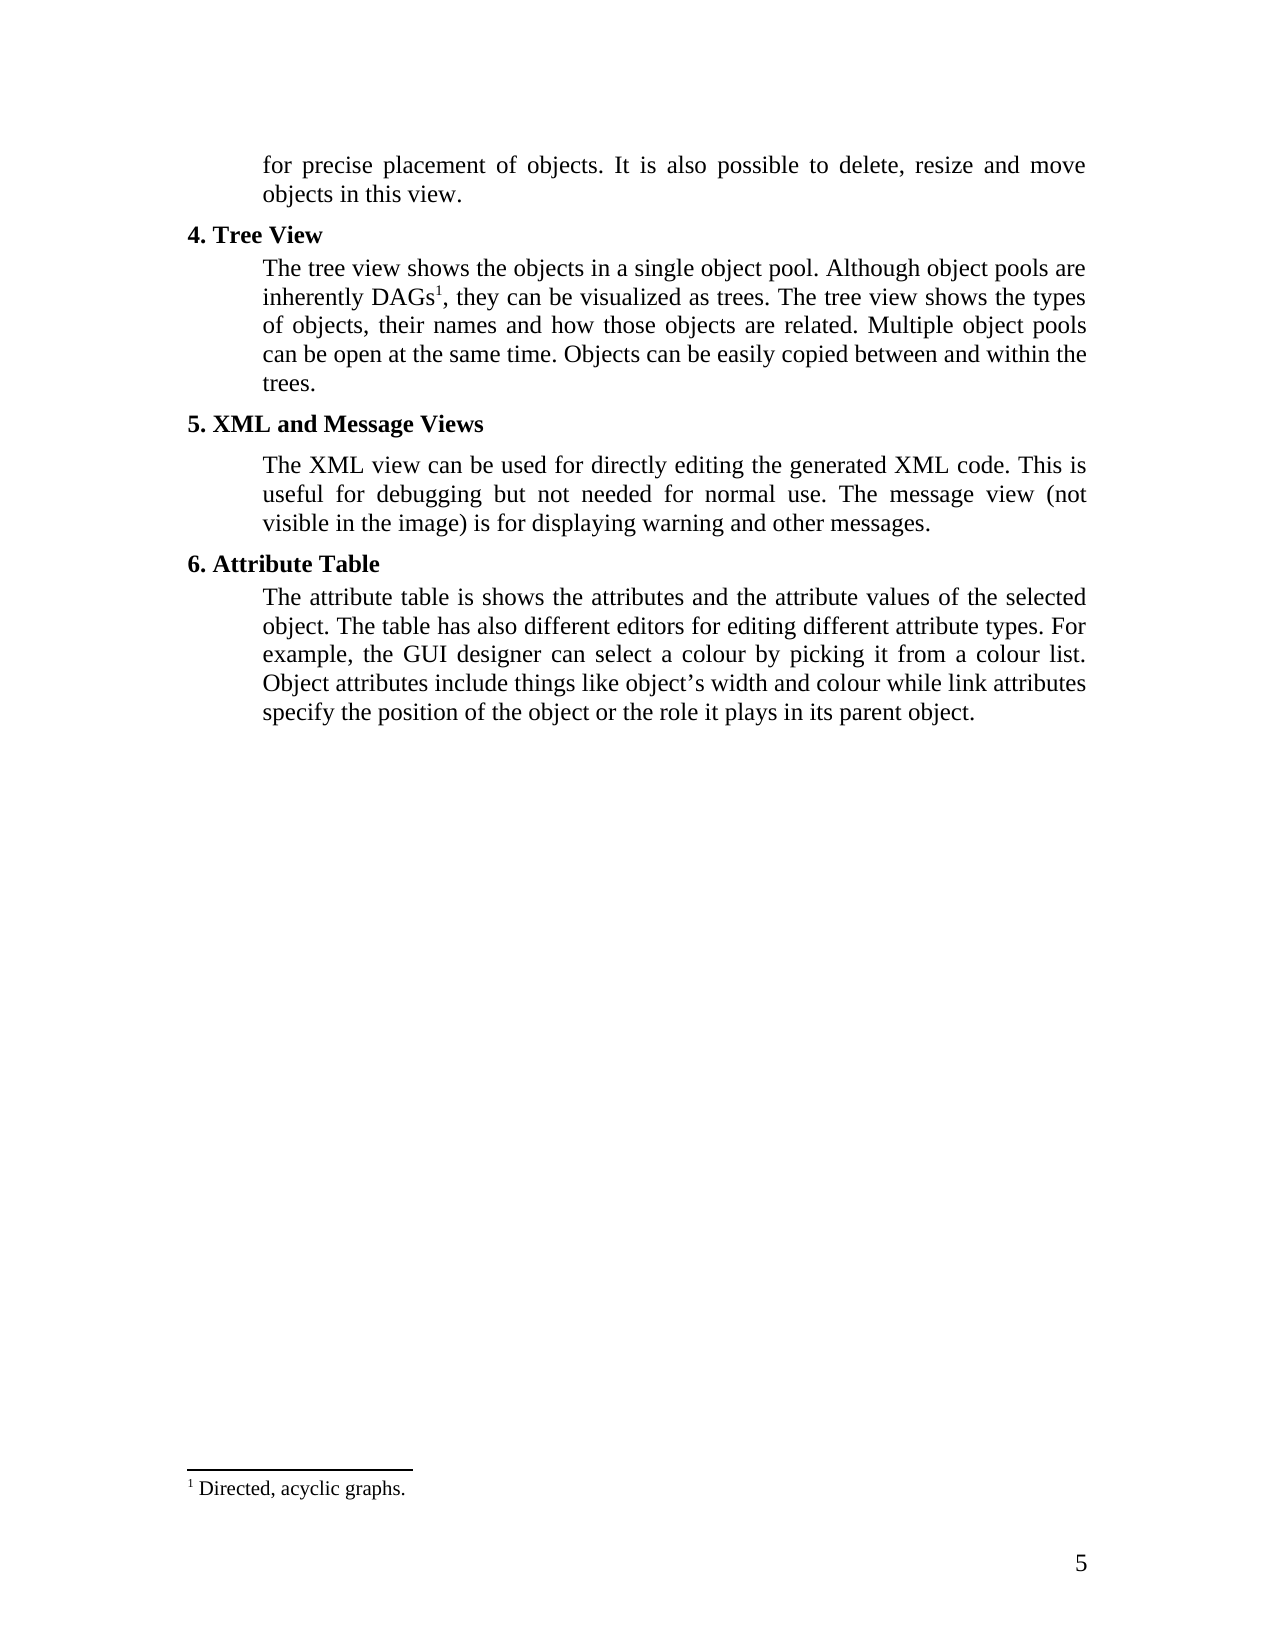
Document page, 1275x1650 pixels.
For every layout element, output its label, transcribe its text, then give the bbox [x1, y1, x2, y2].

text The XML view can be used for directly editing the generated XML code. This is useful for debugging but not needed for normal use. The message view (not visible in the image) is for displaying warning and other messages. [262, 450, 1087, 537]
text The tree view shows the objects in a single object pool. Although object pools are inherently DAGs, they can be visualized as trees. The tree view shows the types of objects, their names and how those objects are related. Multiple object pools can be open at the same time. Objects can be easily copied between and within the trees. [262, 253, 1087, 397]
text for precise placement of objects. It is also possible to delete, resize and move objects in this view. [262, 150, 1087, 207]
text 5. XML and Message Views [187, 409, 1087, 438]
text 6. Attribute Table [187, 549, 1087, 578]
text The attribute table is shows the attributes and the attribute values of the selected object. The table has also different editors for editing different attribute types. For example, the GUI designer can select a colour by picking it from a colour list. Object attributes include things like object’s width and colour while link attributes specify the position of the object or the role it plays in its parent object. [262, 582, 1087, 726]
text 4. Tree View [187, 220, 1087, 249]
text Directed, acyclic graphs. [187, 1476, 1087, 1500]
